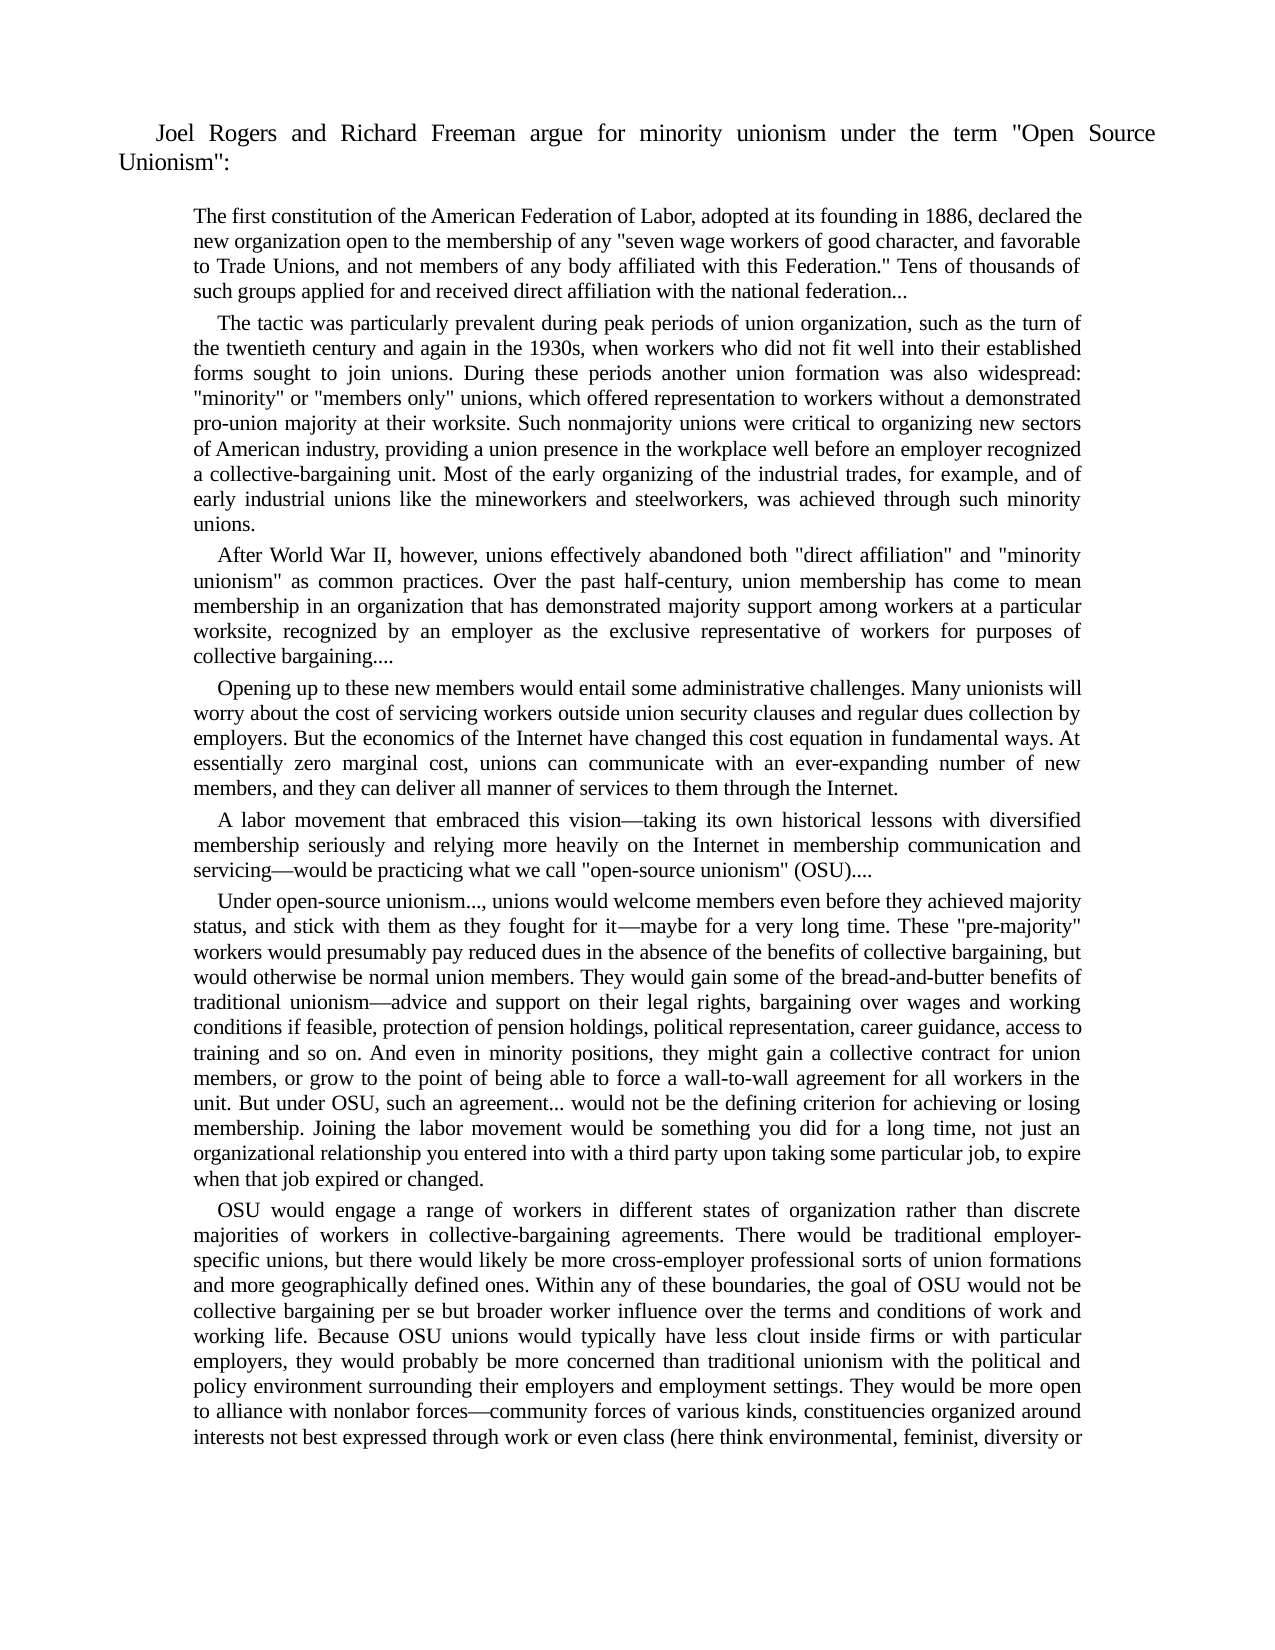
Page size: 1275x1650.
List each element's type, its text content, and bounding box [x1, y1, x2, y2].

text Under open-source unionism..., unions would welcome members even before they achieved majority status, and stick with them as they fought for it—maybe for a very long time. These "pre-majority" workers would presumably pay reduced dues in the absence of the benefits of collective bargaining, but would otherwise be normal union members. They would gain some of the bread-and-butter benefits of traditional unionism—advice and support on their legal rights, bargaining over wages and working conditions if feasible, protection of pension holdings, political representation, career guidance, access to training and so on. And even in minority positions, they might gain a collective contract for union members, or grow to the point of being able to force a wall-to-wall agreement for all workers in the unit. But under OSU, such an agreement... would not be the defining criterion for achieving or losing membership. Joining the labor movement would be something you did for a long time, not just an organizational relationship you entered into with a third party upon taking some particular job, to expire when that job expired or changed. [193, 888, 1082, 1191]
text Opening up to these new members would entail some administrative challenges. Many unionists will worry about the cost of servicing workers outside union security clauses and regular dues collection by employers. But the economics of the Internet have changed this cost equation in fundamental ways. At essentially zero marginal cost, unions can communicate with an ever-expanding number of new members, and they can deliver all manner of services to them through the Internet. [193, 674, 1082, 801]
text A labor movement that embraced this vision—taking its own historical lessons with diversified membership seriously and relying more heavily on the Internet in membership communication and servicing—would be practicing what we call "open-source unionism" (OSU).... [193, 807, 1082, 882]
text The tactic was particularly prevalent during peak periods of union organization, such as the turn of the twentieth century and again in the 1930s, when workers who did not fit well into their established forms sought to join unions. During these periods another union formation was also widespread: "minority" or "members only" unions, which offered representation to workers without a demonstrated pro-union majority at their worksite. Such nonmajority unions were critical to organizing new sectors of American industry, providing a union presence in the workplace well before an employer recognized a collective-bargaining unit. Most of the early organizing of the industrial trades, for example, and of early industrial unions like the mineworkers and steelworkers, was achieved through such minority unions. [193, 309, 1082, 536]
text Joel Rogers and Richard Freeman argue for minority unionism under the term "Open Source Unionism": [118, 118, 1157, 176]
text The first constitution of the American Federation of Labor, adopted at its founding in 1886, declared the new organization open to the membership of any "seven wage workers of good character, and favorable to Trade Unions, and not members of any body affiliated with this Federation." Tens of thousands of such groups applied for and received direct affiliation with the national federation... [193, 203, 1082, 303]
text OSU would engage a range of workers in different states of organization rather than discrete majorities of workers in collective-bargaining agreements. There would be traditional employer-specific unions, but there would likely be more cross-employer professional sorts of union formations and more geographically defined ones. Within any of these boundaries, the goal of OSU would not be collective bargaining per se but broader worker influence over the terms and conditions of work and working life. Because OSU unions would typically have less clout inside firms or with particular employers, they would probably be more concerned than traditional unionism with the political and policy environment surrounding their employers and employment settings. They would be more open to alliance with nonlabor forces—community forces of various kinds, constituencies organized around interests not best expressed through work or even class (here think environmental, feminist, diversity or [193, 1197, 1082, 1449]
text After World War II, however, unions effectively abandoned both "direct affiliation" and "minority unionism" as common practices. Over the past half-century, union membership has come to mean membership in an organization that has demonstrated majority support among workers at a particular worksite, recognized by an employer as the exclusive representative of workers for purposes of collective bargaining.... [193, 542, 1082, 668]
